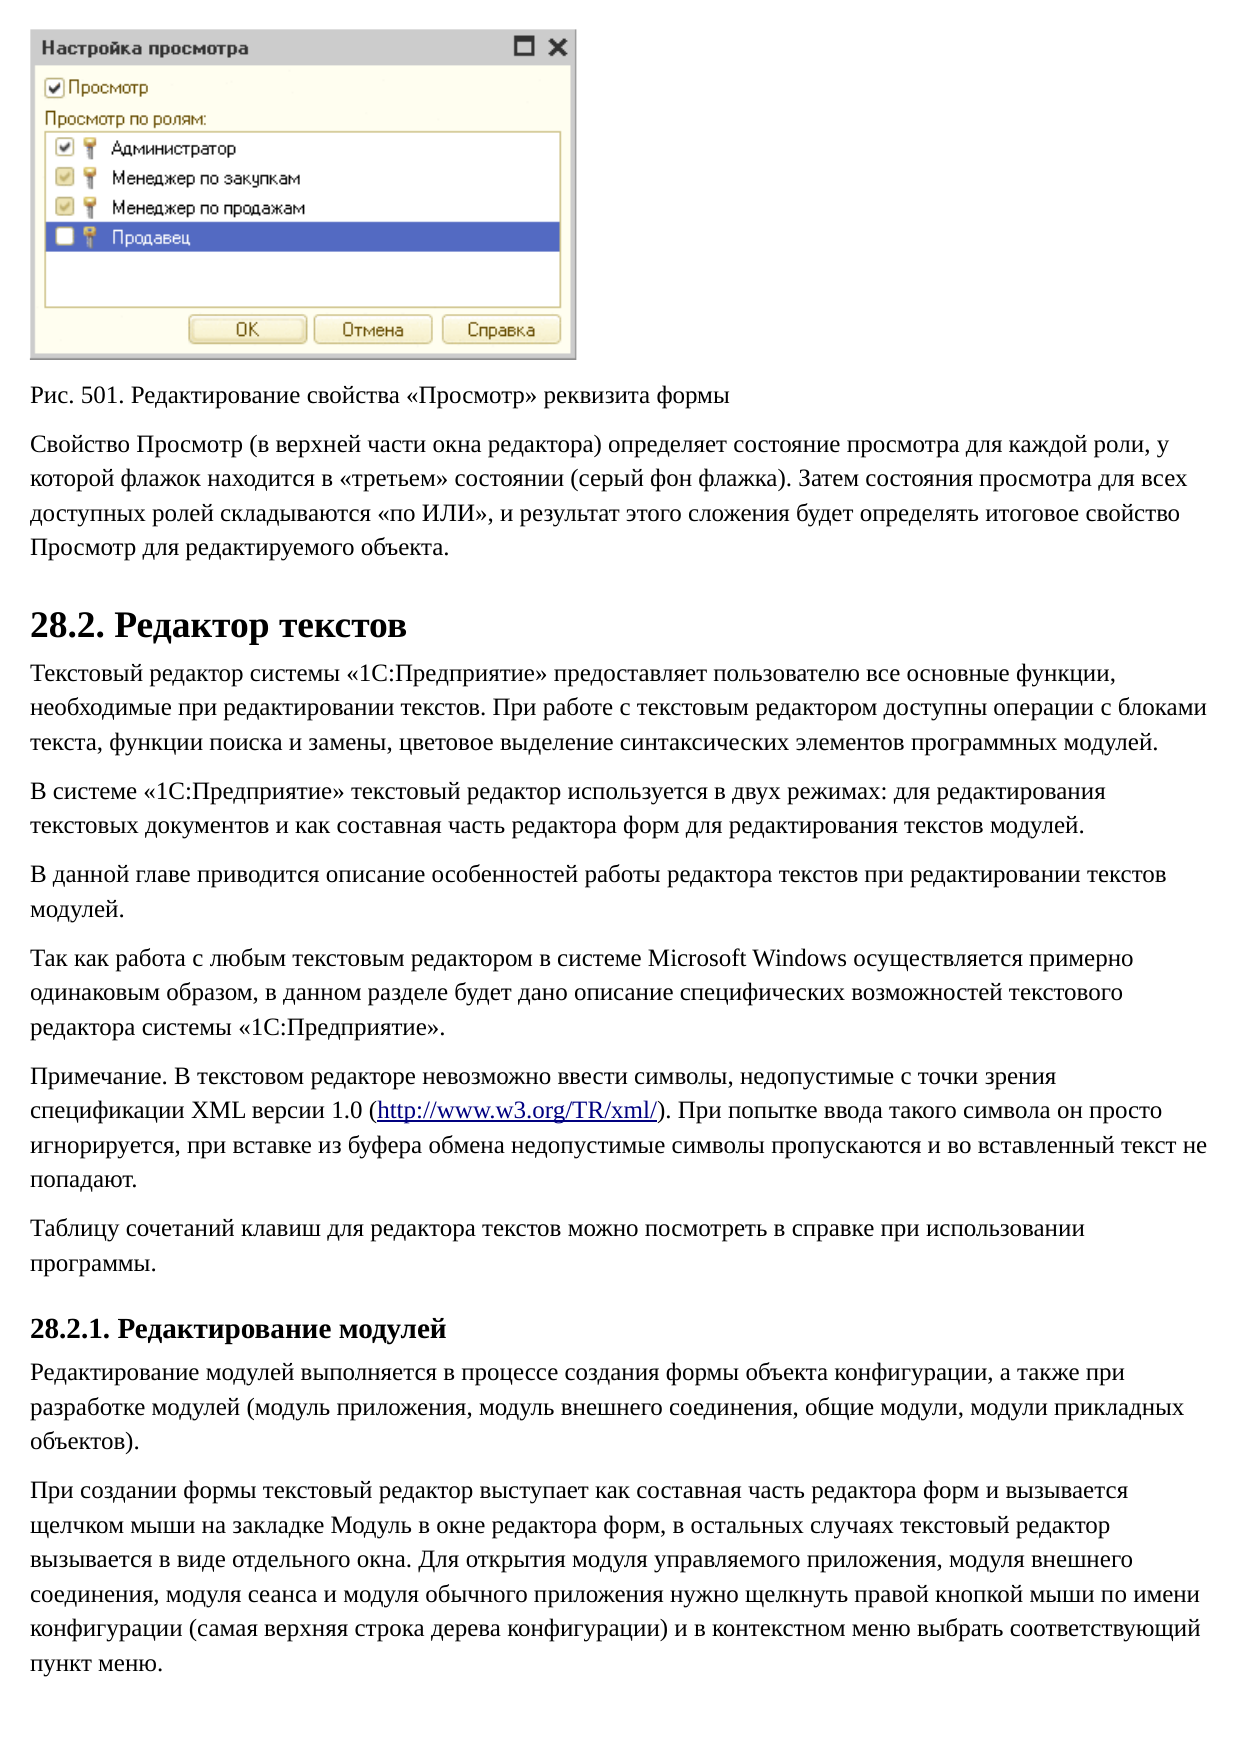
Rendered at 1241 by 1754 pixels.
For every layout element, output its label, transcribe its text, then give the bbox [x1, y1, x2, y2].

text Таблицу сочетаний клавиш для редактора текстов можно посмотреть в справке при использовании программы. [30, 1213, 1211, 1277]
subtitle 28.2. Редактор текстов [30, 602, 1211, 645]
text Свойство Просмотр (в верхней части окна редактора) определяет состояние просмотра для каждой роли, у которой флажок находится в «третьем» состоянии (серый фон флажка). Затем состояния просмотра для всех доступных ролей складываются «по ИЛИ», и результат этого сложения будет определять итоговое свойство Просмотр для редактируемого объекта. [30, 429, 1211, 561]
text Так как работа с любым текстовым редактором в системе Microsoft Windows осуществляется примерно одинаковым образом, в данном разделе будет дано описание специфических возможностей текстового редактора системы «1С:Предприятие». [30, 943, 1211, 1041]
text В системе «1С:Предприятие» текстовый редактор используется в двух режимах: для редактирования текстовых документов и как составная часть редактора форм для редактирования текстов модулей. [30, 776, 1211, 839]
text Редактирование модулей выполняется в процессе создания формы объекта конфигурации, а также при разработке модулей (модуль приложения, модуль внешнего соединения, общие модули, модули прикладных объектов). [30, 1357, 1211, 1455]
text При создании формы текстовый редактор выступает как составная часть редактора форм и вызывается щелчком мыши на закладке Модуль в окне редактора форм, в остальных случаях текстовый редактор вызывается в виде отдельного окна. Для открытия модуля управляемого приложения, модуля внешнего соединения, модуля сеанса и модуля обычного приложения нужно щелкнуть правой кнопкой мыши по имени конфигурации (самая верхняя строка дерева конфигурации) и в контекстном меню выбрать соответствующий пункт меню. [30, 1476, 1211, 1677]
subtitle 28.2.1. Редактирование модулей [30, 1311, 1211, 1345]
picture [29, 28, 577, 360]
text Текстовый редактор системы «1С:Предприятие» предоставляет пользователю все основные функции, необходимые при редактировании текстов. При работе с текстовым редактором доступны операции с блоками текста, функции поиска и замены, цветовое выделение синтаксических элементов программных модулей. [30, 658, 1211, 755]
text Примечание. В текстовом редакторе невозможно ввести символы, недопустимые с точки зрения спецификации XML версии 1.0 (http://www.w3.org/TR/xml/). При попытке ввода такого символа он просто игнорируется, при вставке из буфера обмена недопустимые символы пропускаются и во вставленный текст не попадают. [30, 1061, 1211, 1193]
text В данной главе приводится описание особенностей работы редактора текстов при редактировании текстов модулей. [30, 859, 1211, 922]
text Рис. 501. Редактирование свойства «Просмотр» реквизита формы [30, 380, 1211, 408]
